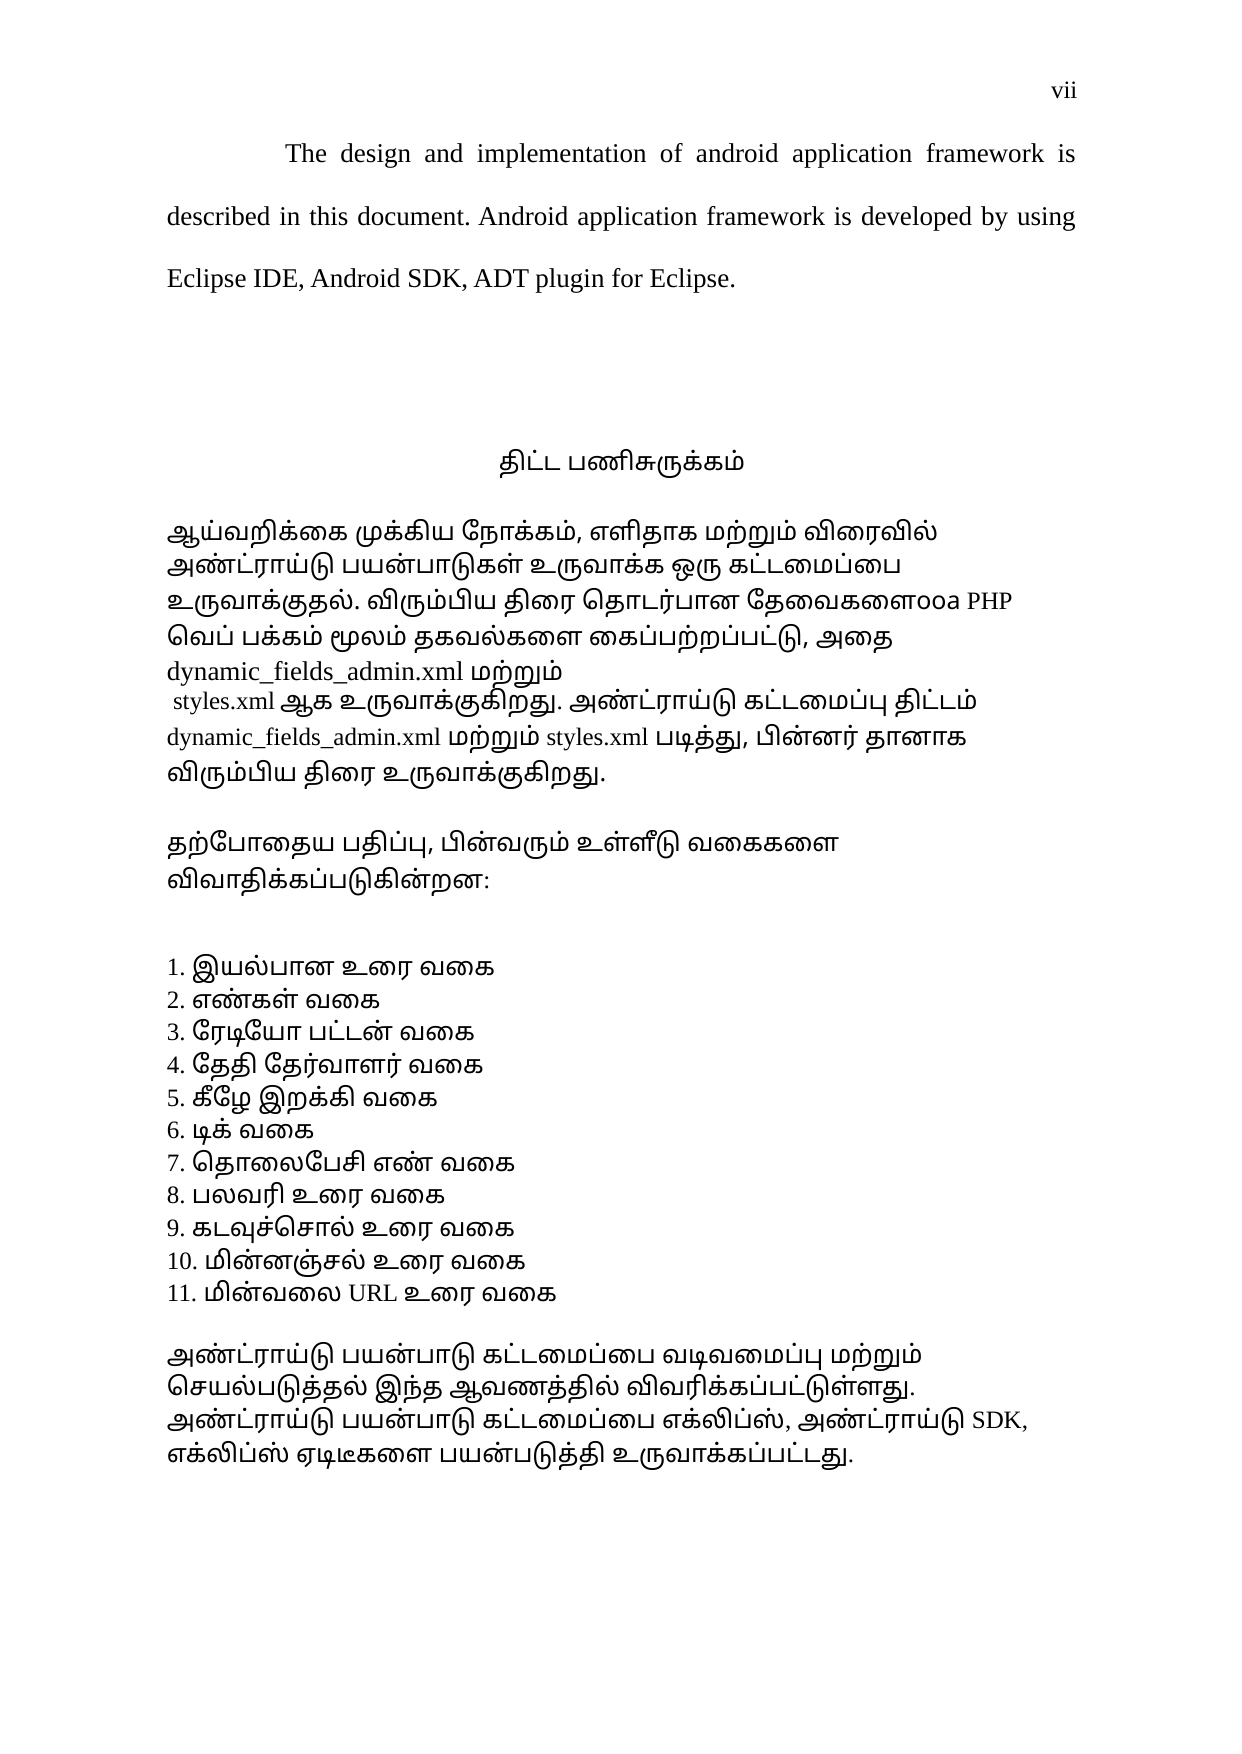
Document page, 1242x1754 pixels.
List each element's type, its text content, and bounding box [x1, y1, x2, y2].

text styles.xmlஆக உருவாக்குகிறது. அண்ட்ராய்டு கட்டமைப்பு திட்டம் dynamic_fields_admin.xml மற்றும் styles.xml படித்து, பின்னர் தானாக விரும்பிய திரை உருவாக்குகிறது. [167, 686, 1077, 791]
text ஆய்வறிக்கை முக்கிய நோக்கம், எளிதாக மற்றும் விரைவில் அண்ட்ராய்டு பயன்பாடுகள் உருவாக்க ஒரு கட்டமைப்பை உருவாக்குதல். விரும்பிய திரை தொடர்பான தேவைகளைooa PHP வெப் பக்கம் மூலம் தகவல்களை கைப்பற்றப்பட்டு, அதை dynamic_fields_admin.xml மற்றும் [167, 514, 1077, 686]
text தற்போதைய பதிப்பு, பின்வரும் உள்ளீடு வகைகளை விவாதிக்கப்படுகின்றன: [167, 825, 1077, 898]
text திட்ட பணிசுருக்கம் [167, 449, 1077, 480]
text 1. இயல்பான உரை வகை 2. எண்கள் வகை 3. ரேடியோ பட்டன் வகை 4. தேதி தேர்வாளர் வகை 5. கீழே இறக்கி வகை 6. டிக் வகை 7. தொலைபேசி எண் வகை 8. பலவரி உரை வகை 9. கடவுச்சொல் உரை வகை 10. மின்னஞ்சல் உரை வகை 11. மின்வலை URL உரை வகை [167, 923, 1077, 1311]
text The design and implementation of android application framework is described in this document. Android application framework is developed by using Eclipse IDE, Android SDK, ADT plugin for Eclipse. [167, 137, 1077, 293]
text அண்ட்ராய்டு பயன்பாடு கட்டமைப்பை வடிவமைப்பு மற்றும் செயல்படுத்தல் இந்த ஆவணத்தில் விவரிக்கப்பட்டுள்ளது. அண்ட்ராய்டு பயன்பாடு கட்டமைப்பை எக்லிப்ஸ், அண்ட்ராய்டு SDK, எக்லிப்ஸ் ஏடிடீகளை பயன்படுத்தி உருவாக்கப்பட்டது. [167, 1311, 1077, 1472]
